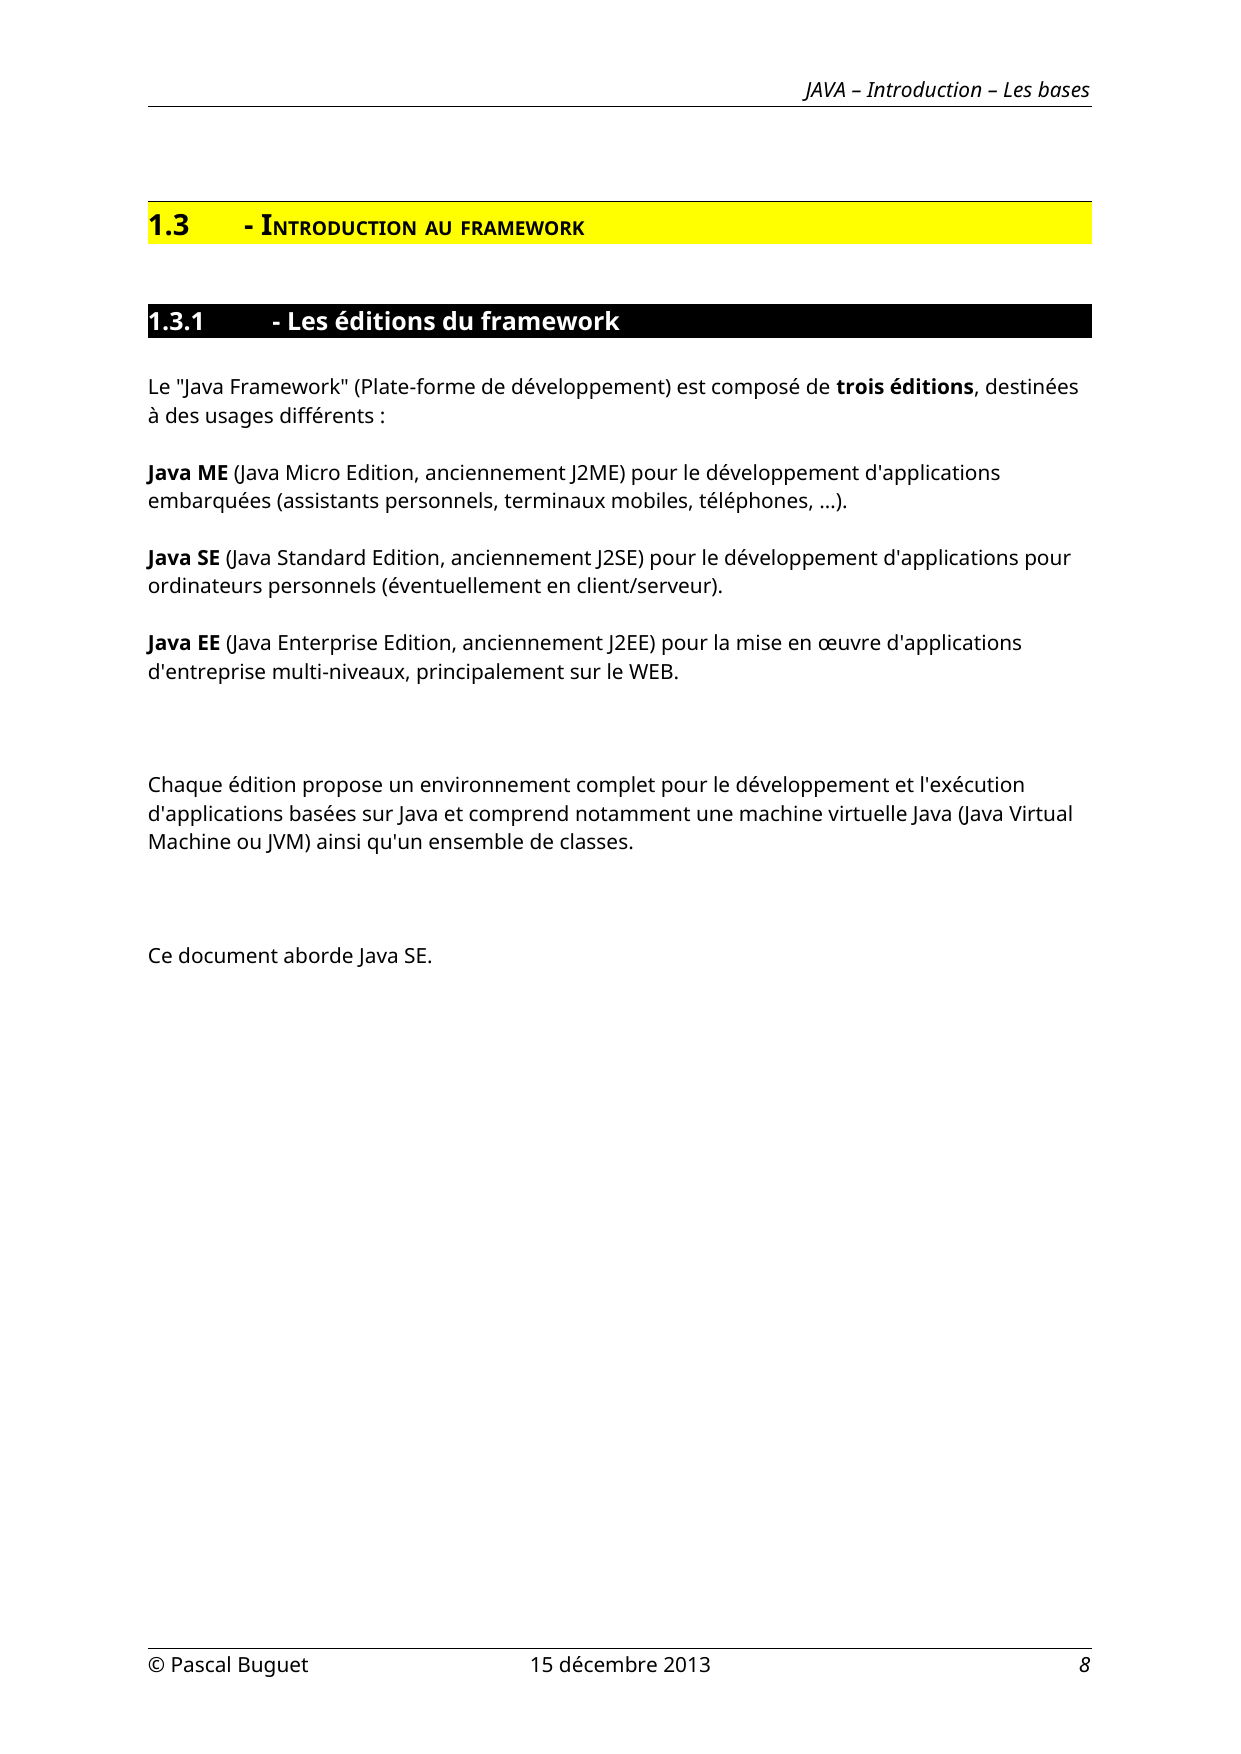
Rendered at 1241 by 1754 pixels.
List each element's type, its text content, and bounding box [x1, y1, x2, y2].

text Java ME (Java Micro Edition, anciennement J2ME) pour le développement d'applications embarquées (assistants personnels, terminaux mobiles, téléphones, …). [148, 458, 1092, 514]
text Chaque édition propose un environnement complet pour le développement et l'exécution d'applications basées sur Java et comprend notamment une machine virtuelle Java (Java Virtual Machine ou JVM) ainsi qu'un ensemble de classes. [148, 771, 1092, 856]
text Ce document aborde Java SE. [148, 941, 1092, 969]
subtitle - Introduction au framework [148, 202, 1092, 244]
text Java EE (Java Enterprise Edition, anciennement J2EE) pour la mise en œuvre d'applications d'entreprise multi-niveaux, principalement sur le WEB. [148, 628, 1092, 685]
text Le "Java Framework" (Plate-forme de développement) est composé de trois éditions, destinées à des usages différents : [148, 372, 1092, 429]
text Java SE (Java Standard Edition, anciennement J2SE) pour le développement d'applications pour ordinateurs personnels (éventuellement en client/serveur). [148, 543, 1092, 600]
subtitle - Les éditions du framework [148, 304, 1092, 338]
